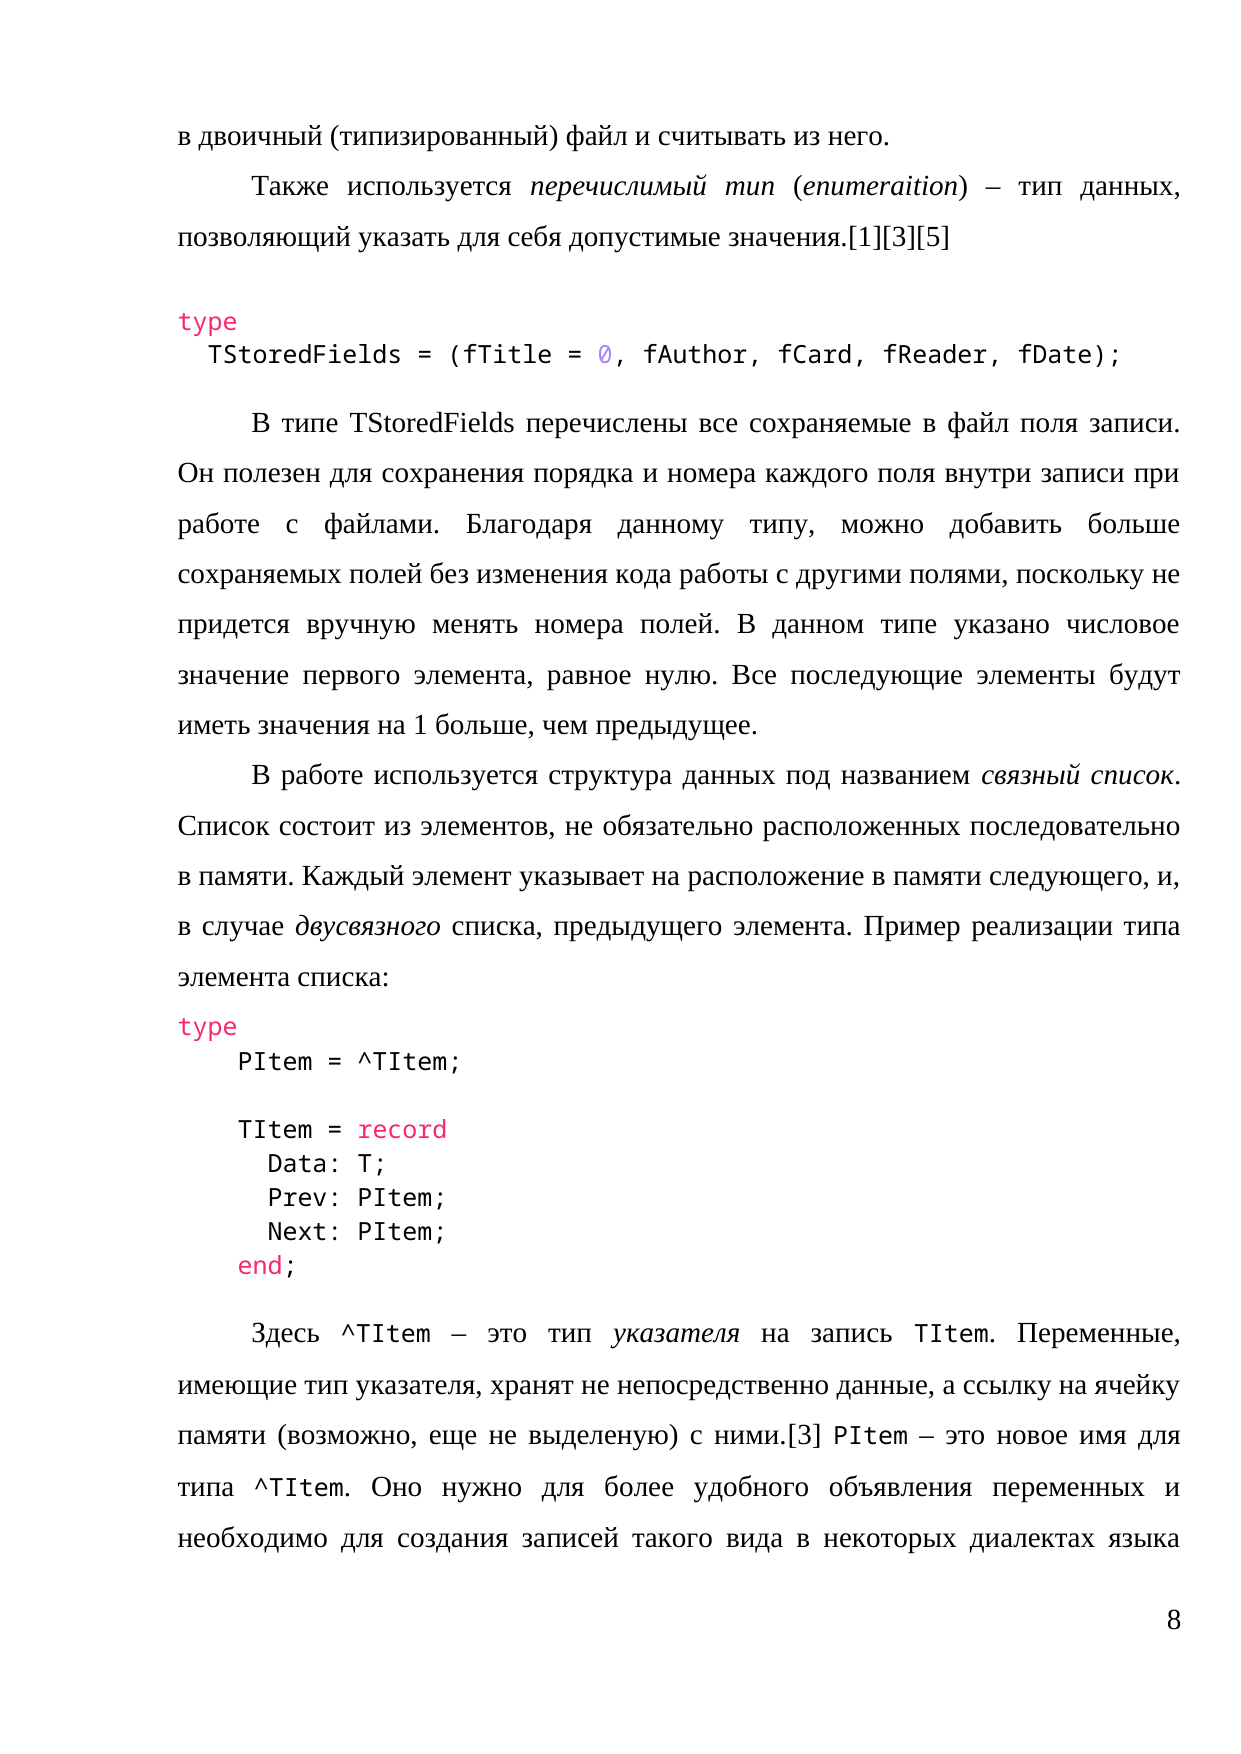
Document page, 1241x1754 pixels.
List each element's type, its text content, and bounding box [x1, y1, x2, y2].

text TStoredFields = (fTitle = 0, fAuthor, fCard, fReader, fDate); [177, 337, 1181, 371]
text type [177, 1009, 1181, 1043]
text Next: PItem; [177, 1213, 1181, 1247]
text end; [177, 1247, 1181, 1282]
text В типе TStoredFields перечислены все сохраняемые в файл поля записи. Он полезен для сохранения порядка и номера каждого поля внутри записи при работе с файлами. Благодаря данному типу, можно добавить больше сохраняемых полей без изменения кода работы с другими полями, поскольку не придется вручную менять номера полей. В данном типе указано числовое значение первого элемента, равное нулю. Все последующие элементы будут иметь значения на 1 больше, чем предыдущее. [177, 405, 1181, 741]
text Data: T; [177, 1145, 1181, 1179]
text Также используется перечислимый тип (enumeraition) – тип данных, позволяющий указать для себя допустимые значения.[1][3][5] [177, 168, 1181, 252]
text в двоичный (типизированный) файл и считывать из него. [177, 118, 1181, 152]
text TItem = record [177, 1111, 1181, 1145]
text type [177, 303, 1181, 337]
text PItem = ^TItem; [177, 1043, 1181, 1077]
text В работе используется структура данных под названием связный список. Список состоит из элементов, не обязательно расположенных последовательно в памяти. Каждый элемент указывает на расположение в памяти следующего, и, в случае двусвязного списка, предыдущего элемента. Пример реализации типа элемента списка: [177, 757, 1181, 992]
text Здесь ^TItem – это тип указателя на запись TItem. Переменные, имеющие тип указателя, хранят не непосредственно данные, а ссылку на ячейку памяти (возможно, еще не выделеную) с ними.[3] PItem – это новое имя для типа ^TItem. Оно нужно для более удобного объявления переменных и необходимо для создания записей такого вида в некоторых диалектах языка [177, 1316, 1181, 1554]
text Prev: PItem; [177, 1179, 1181, 1213]
